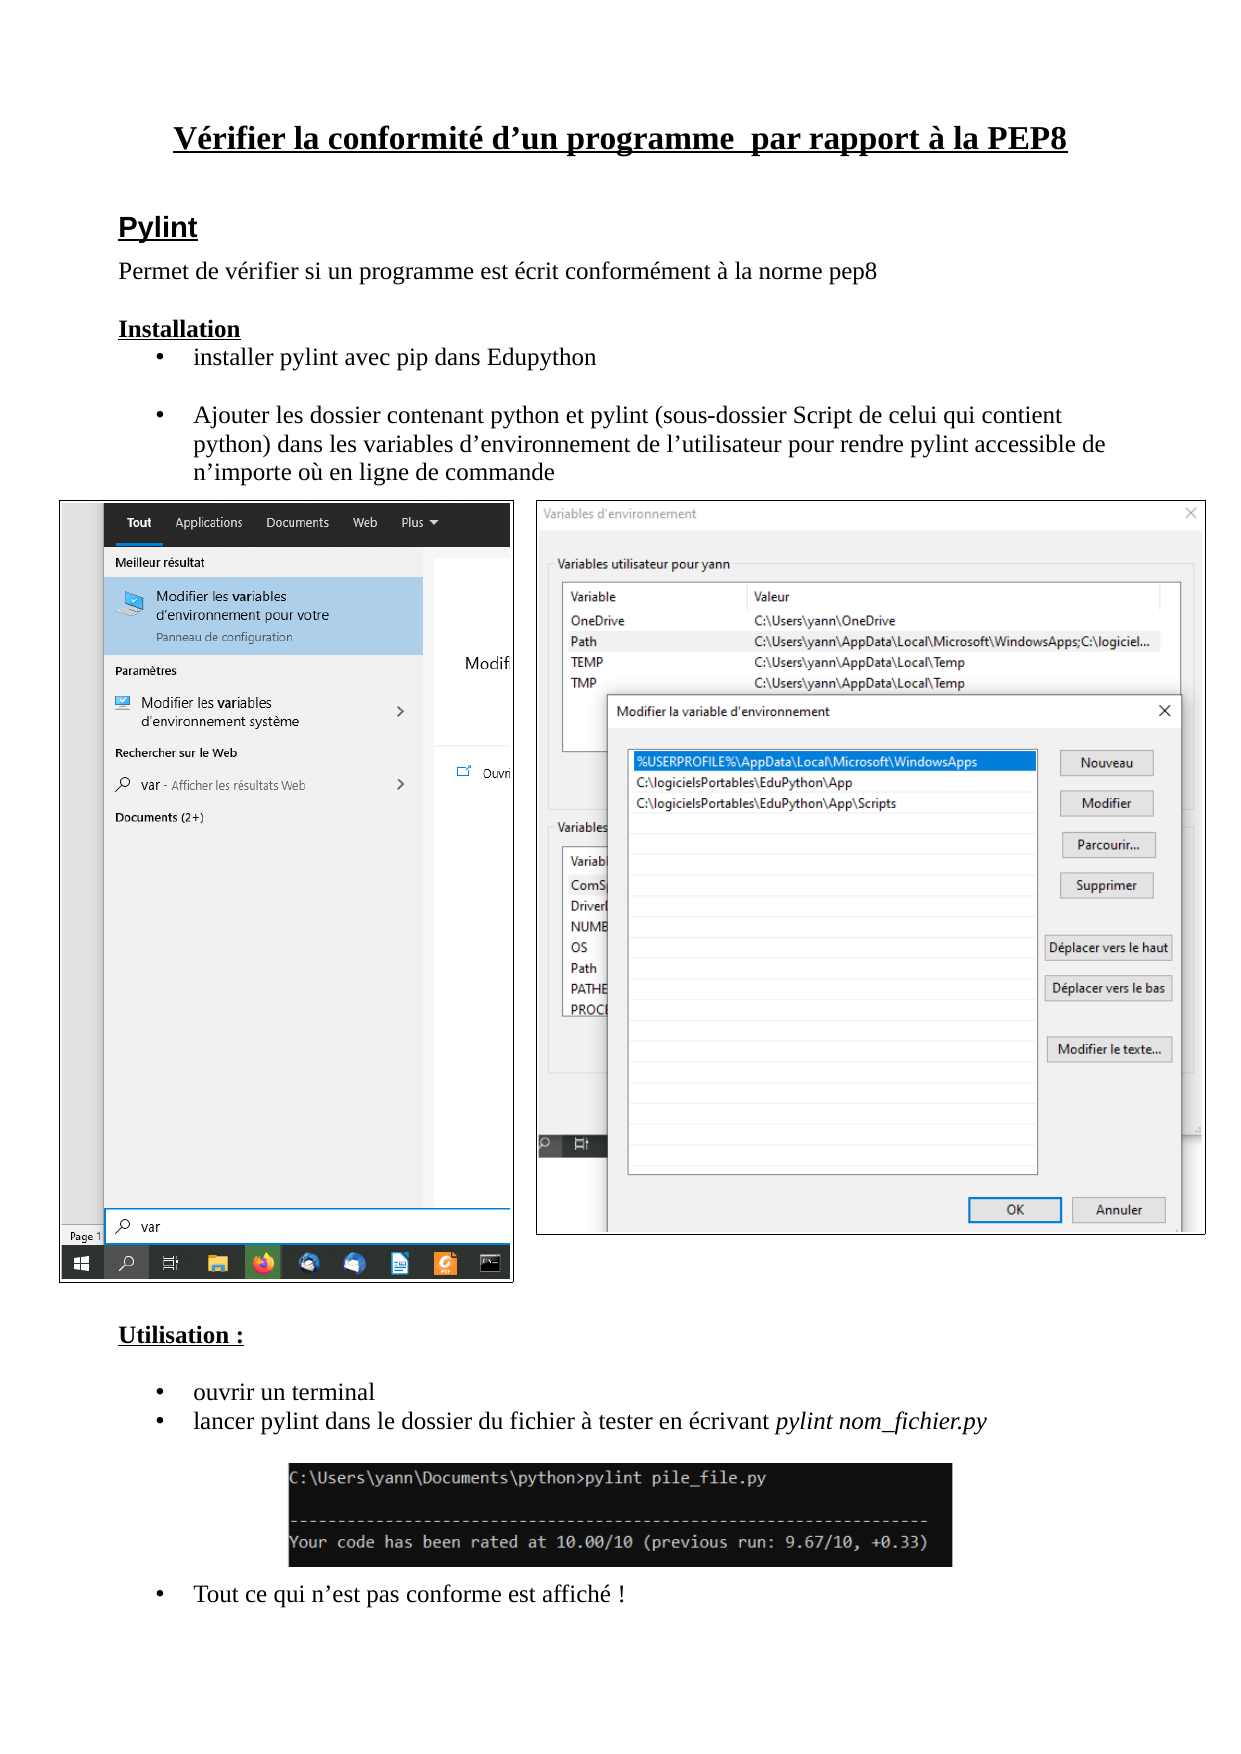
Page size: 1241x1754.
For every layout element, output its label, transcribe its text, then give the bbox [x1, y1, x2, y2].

text Vérifier la conformité d’un programme par rapport à la PEP8 [118, 118, 1122, 156]
list Tout ce qui n’est pas conforme est affiché ! [156, 1579, 1122, 1607]
list Ajouter les dossier contenant python et pylint (sous-dossier Script de celui qui contient python) dans les variables d’environnement de l’utilisateur pour rendre pylint accessible de n’importe où en ligne de commande [156, 400, 1122, 486]
text Utilisation : [118, 1320, 1122, 1349]
list installer pylint avec pip dans Edupython [156, 342, 1122, 371]
text Installation [118, 314, 1122, 342]
text Permet de vérifier si un programme est écrit conformément à la norme pep8 [118, 256, 1122, 285]
list lancer pylint dans le dossier du fichier à tester en écrivant pylint nom_fichier.py [156, 1406, 1122, 1435]
subtitle Pylint [118, 210, 1122, 244]
picture [61, 503, 510, 1279]
list ouvrir un terminal [156, 1377, 1122, 1406]
picture [287, 1463, 953, 1567]
picture [538, 503, 1202, 1232]
